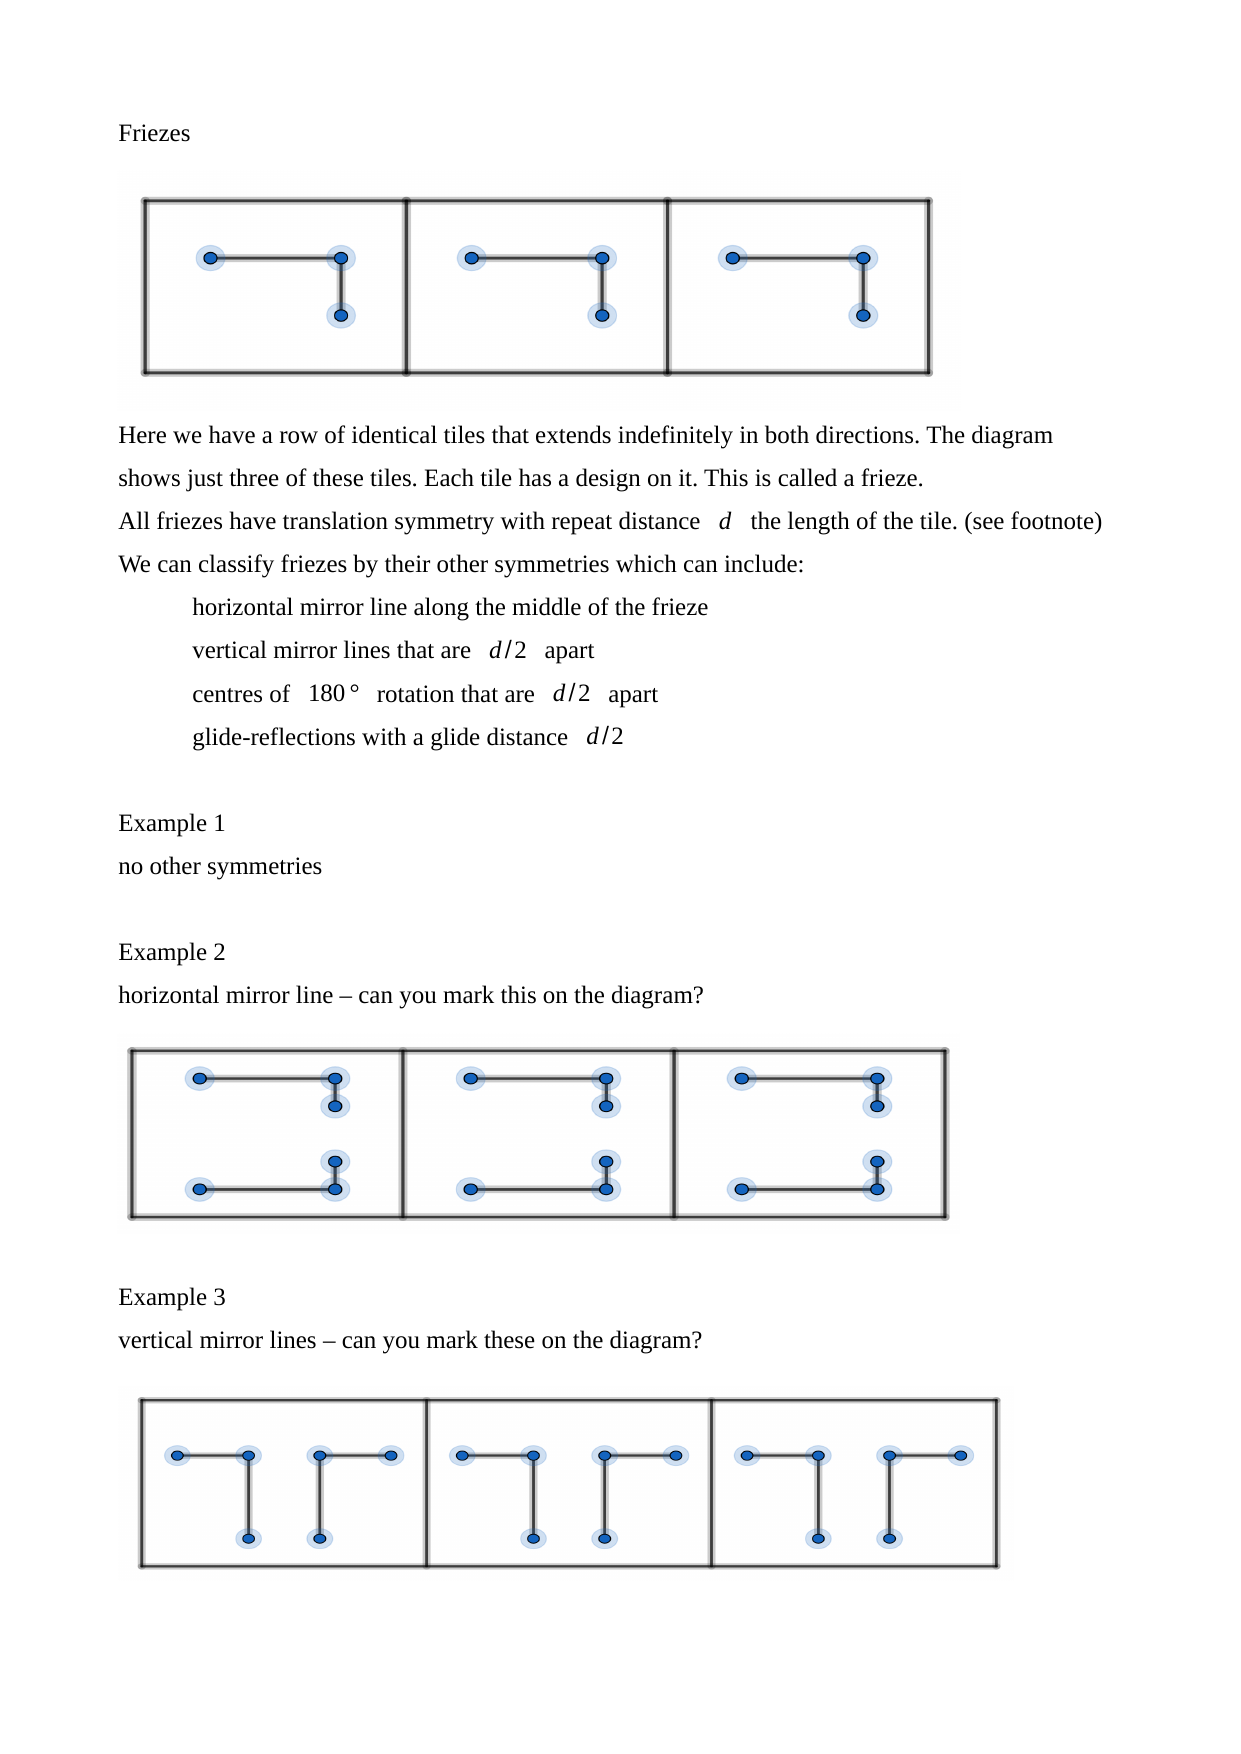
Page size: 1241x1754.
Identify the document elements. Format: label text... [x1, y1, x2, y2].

text Example 1 [118, 808, 1122, 837]
text vertical mirror lines – can you mark these on the diagram? [118, 1326, 1122, 1354]
text centres ofrotation that areapart [118, 679, 1122, 707]
text We can classify friezes by their other symmetries which can include: [118, 549, 1122, 578]
text Here we have a row of identical tiles that extends indefinitely in both directions. The diagram shows just three of these tiles. Each tile has a design on it. This is called a frieze. [118, 420, 1122, 492]
text vertical mirror lines that areapart [118, 636, 1122, 664]
text no other symmetries [118, 851, 1122, 880]
text glide-reflections with a glide distance [118, 722, 1122, 751]
picture [116, 1033, 960, 1234]
text All friezes have translation symmetry with repeat distancethe length of the tile. (see footnote) [118, 506, 1122, 535]
text Friezes [118, 118, 1122, 147]
picture [118, 1386, 1015, 1581]
text Example 3 [118, 1282, 1122, 1311]
text horizontal mirror line along the middle of the frieze [118, 592, 1122, 621]
text Example 2 [118, 937, 1122, 966]
text horizontal mirror line – can you mark this on the diagram? [118, 981, 1122, 1009]
picture [116, 170, 962, 411]
